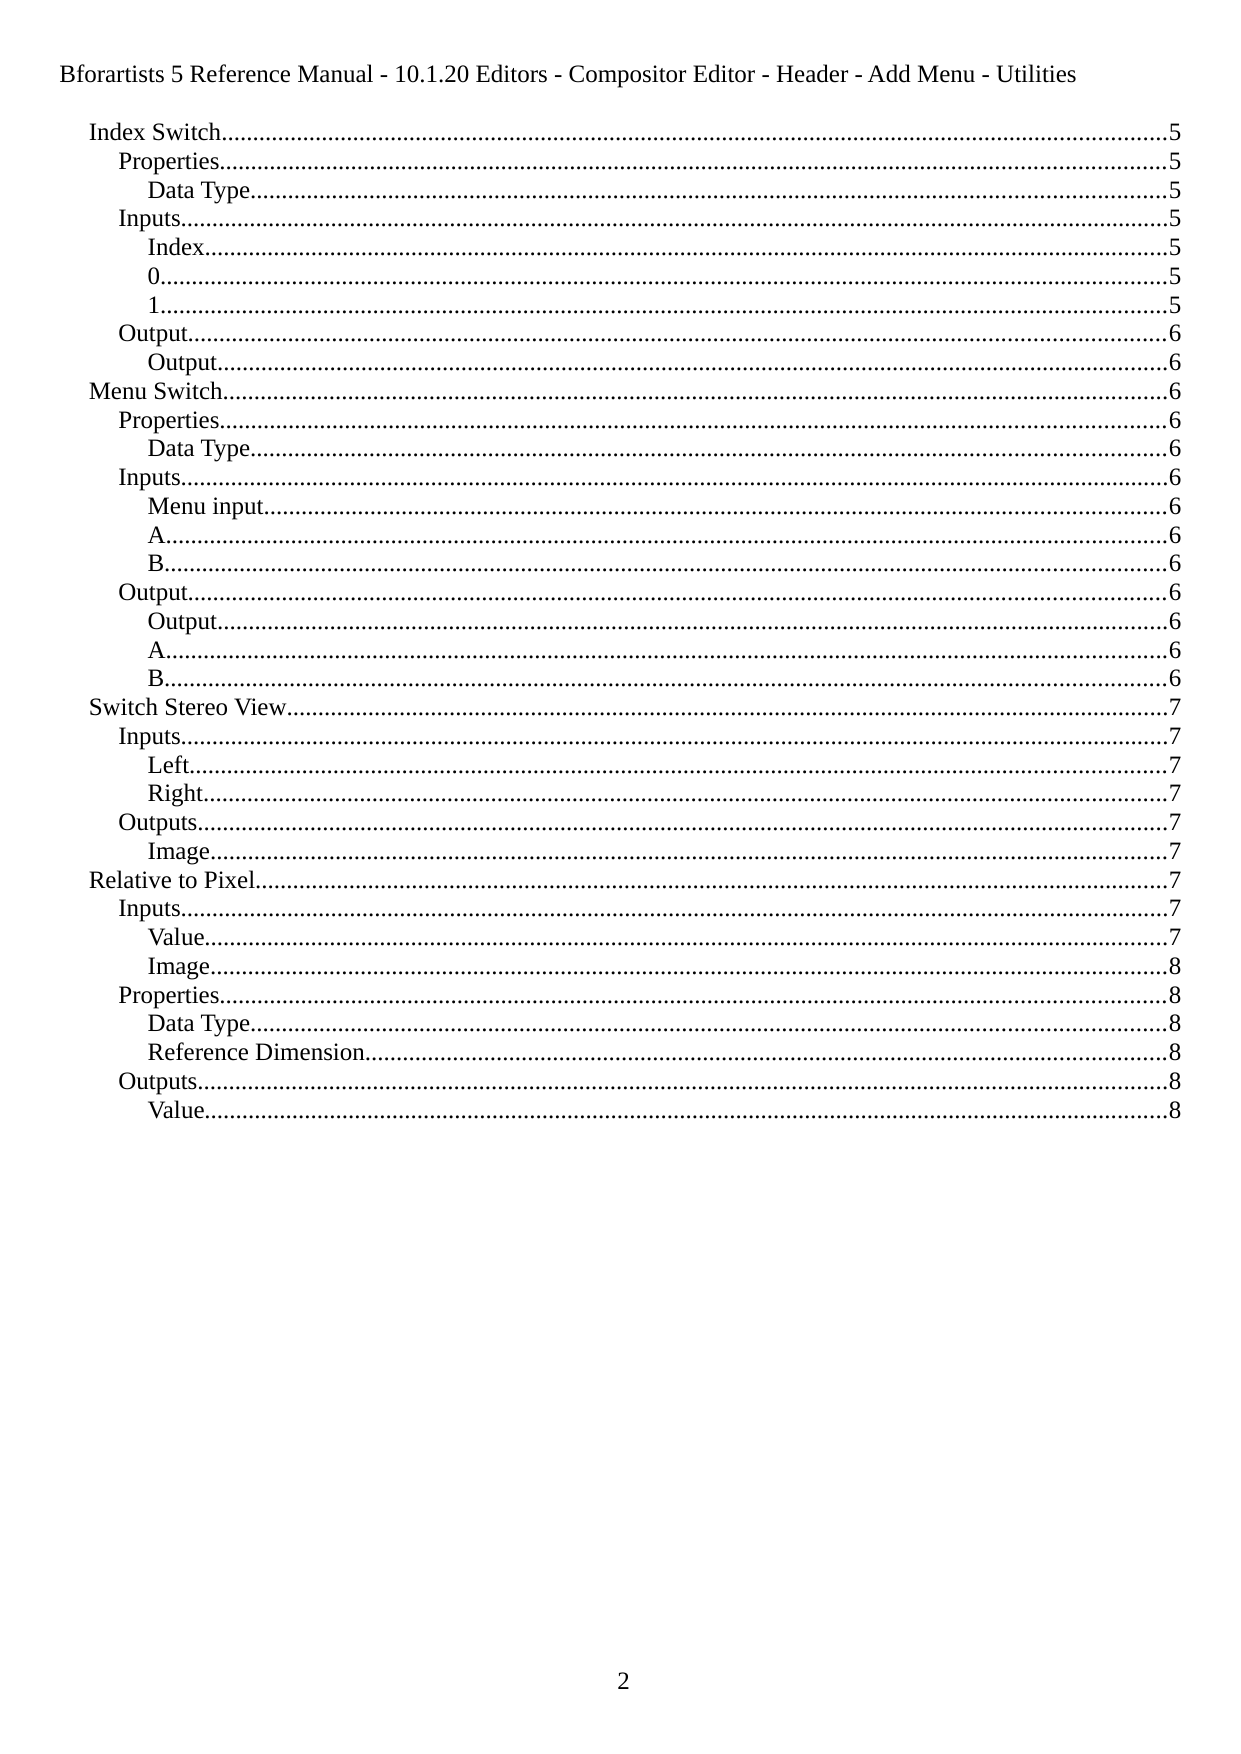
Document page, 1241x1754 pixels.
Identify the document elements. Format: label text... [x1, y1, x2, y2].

text Image 7 [147, 836, 1181, 865]
text Value 8 [147, 1095, 1181, 1123]
text Right 7 [147, 778, 1181, 807]
text Switch Stereo View 7 [88, 692, 1181, 721]
text Output 6 [147, 606, 1181, 635]
text 0 5 [147, 261, 1181, 290]
text Properties 6 [118, 405, 1181, 433]
text B 6 [147, 548, 1181, 577]
text Data Type 6 [147, 433, 1181, 462]
text Index 5 [147, 232, 1181, 261]
text Index Switch 5 [88, 117, 1181, 146]
text A 6 [147, 520, 1181, 548]
text Outputs 7 [118, 807, 1181, 836]
text Data Type 8 [147, 1008, 1181, 1037]
text B 6 [147, 663, 1181, 692]
text Output 6 [118, 577, 1181, 606]
text Inputs 7 [118, 721, 1181, 750]
text A 6 [147, 635, 1181, 663]
text Output 6 [147, 347, 1181, 376]
text Left 7 [147, 750, 1181, 778]
text Inputs 6 [118, 462, 1181, 491]
text Value 7 [147, 922, 1181, 951]
text Data Type 5 [147, 175, 1181, 203]
text Inputs 7 [118, 893, 1181, 922]
text Image 8 [147, 951, 1181, 980]
text Reference Dimension 8 [147, 1037, 1181, 1066]
text Properties 8 [118, 980, 1181, 1008]
text Output 6 [118, 318, 1181, 347]
text 1 5 [147, 290, 1181, 318]
text Menu Switch 6 [88, 376, 1181, 405]
text Relative to Pixel 7 [88, 865, 1181, 893]
text Properties 5 [118, 146, 1181, 175]
text Outputs 8 [118, 1066, 1181, 1095]
text Menu input 6 [147, 491, 1181, 520]
text Inputs 5 [118, 203, 1181, 232]
